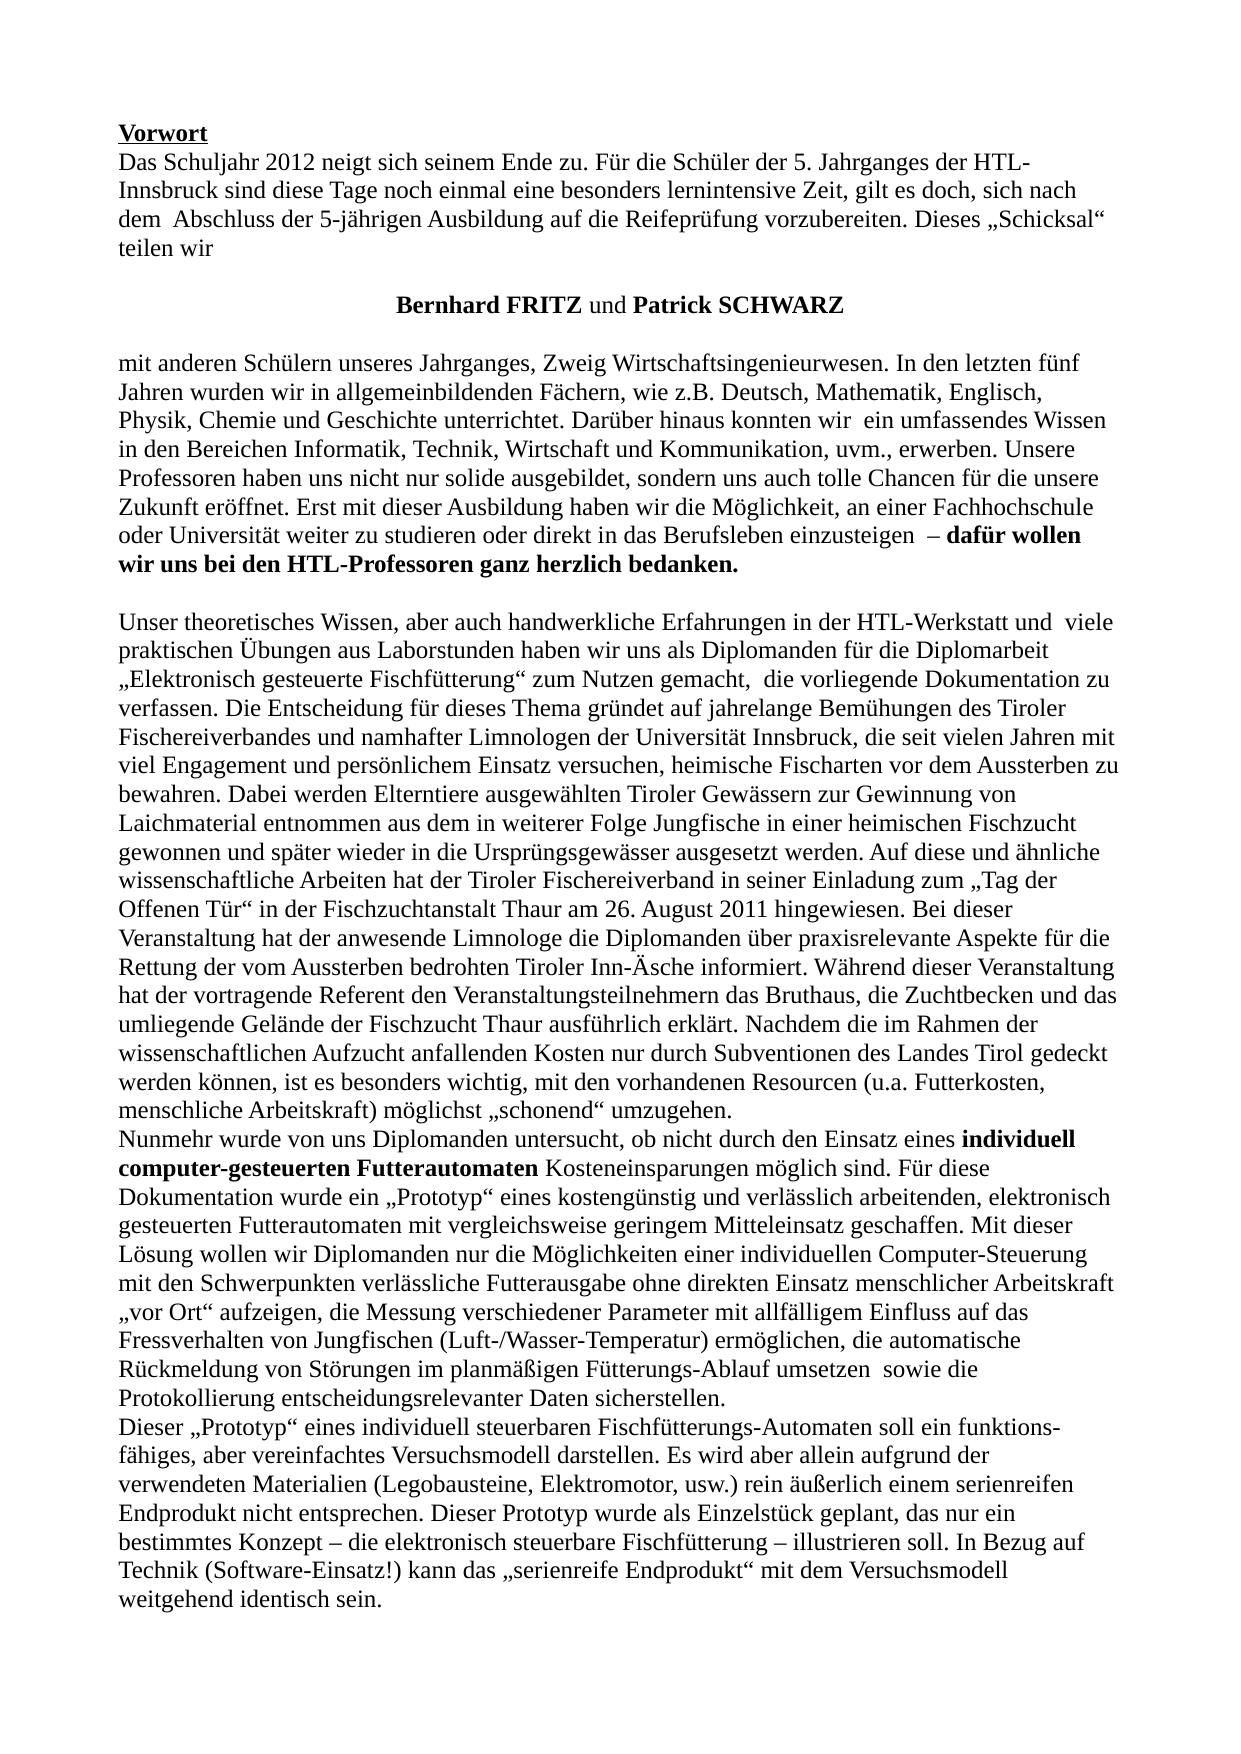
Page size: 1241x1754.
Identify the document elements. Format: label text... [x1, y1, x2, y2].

text Nunmehr wurde von uns Diplomanden untersucht, ob nicht durch den Einsatz eines individuell computer-gesteuerten Futterautomaten Kosteneinsparungen möglich sind. Für diese Dokumentation wurde ein „Prototyp“ eines kostengünstig und verlässlich arbeitenden, elektronisch gesteuerten Futterautomaten mit vergleichsweise geringem Mitteleinsatz geschaffen. Mit dieser Lösung wollen wir Diplomanden nur die Möglichkeiten einer individuellen Computer-Steuerung mit den Schwerpunkten verlässliche Futterausgabe ohne direkten Einsatz menschlicher Arbeitskraft „vor Ort“ aufzeigen, die Messung verschiedener Parameter mit allfälligem Einfluss auf das Fressverhalten von Jungfischen (Luft-/Wasser-Temperatur) ermöglichen, die automatische Rückmeldung von Störungen im planmäßigen Fütterungs-Ablauf umsetzen sowie die Protokollierung entscheidungsrelevanter Daten sicherstellen. [118, 1124, 1122, 1412]
text Das Schuljahr 2012 neigt sich seinem Ende zu. Für die Schüler der 5. Jahrganges der HTL-Innsbruck sind diese Tage noch einmal eine besonders lernintensive Zeit, gilt es doch, sich nach dem Abschluss der 5-jährigen Ausbildung auf die Reifeprüfung vorzubereiten. Dieses „Schicksal“ teilen wir [118, 147, 1122, 262]
text Vorwort [118, 118, 1122, 147]
text mit anderen Schülern unseres Jahrganges, Zweig Wirtschaftsingenieurwesen. In den letzten fünf Jahren wurden wir in allgemeinbildenden Fächern, wie z.B. Deutsch, Mathematik, Englisch, Physik, Chemie und Geschichte unterrichtet. Darüber hinaus konnten wir ein umfassendes Wissen in den Bereichen Informatik, Technik, Wirtschaft und Kommunikation, uvm., erwerben. Unsere Professoren haben uns nicht nur solide ausgebildet, sondern uns auch tolle Chancen für die unsere Zukunft eröffnet. Erst mit dieser Ausbildung haben wir die Möglichkeit, an einer Fachhochschule oder Universität weiter zu studieren oder direkt in das Berufsleben einzusteigen – dafür wollen wir uns bei den HTL-Professoren ganz herzlich bedanken. [118, 348, 1122, 578]
text Dieser „Prototyp“ eines individuell steuerbaren Fischfütterungs-Automaten soll ein funktions-fähiges, aber vereinfachtes Versuchsmodell darstellen. Es wird aber allein aufgrund der verwendeten Materialien (Legobausteine, Elektromotor, usw.) rein äußerlich einem serienreifen Endprodukt nicht entsprechen. Dieser Prototyp wurde als Einzelstück geplant, das nur ein bestimmtes Konzept – die elektronisch steuerbare Fischfütterung – illustrieren soll. In Bezug auf Technik (Software-Einsatz!) kann das „serienreife Endprodukt“ mit dem Versuchsmodell weitgehend identisch sein. [118, 1412, 1122, 1613]
text Unser theoretisches Wissen, aber auch handwerkliche Erfahrungen in der HTL-Werkstatt und viele praktischen Übungen aus Laborstunden haben wir uns als Diplomanden für die Diplomarbeit „Elektronisch gesteuerte Fischfütterung“ zum Nutzen gemacht, die vorliegende Dokumentation zu verfassen. Die Entscheidung für dieses Thema gründet auf jahrelange Bemühungen des Tiroler Fischereiverbandes und namhafter Limnologen der Universität Innsbruck, die seit vielen Jahren mit viel Engagement und persönlichem Einsatz versuchen, heimische Fischarten vor dem Aussterben zu bewahren. Dabei werden Elterntiere ausgewählten Tiroler Gewässern zur Gewinnung von Laichmaterial entnommen aus dem in weiterer Folge Jungfische in einer heimischen Fischzucht gewonnen und später wieder in die Ursprüngsgewässer ausgesetzt werden. Auf diese und ähnliche wissenschaftliche Arbeiten hat der Tiroler Fischereiverband in seiner Einladung zum „Tag der Offenen Tür“ in der Fischzuchtanstalt Thaur am 26. August 2011 hingewiesen. Bei dieser Veranstaltung hat der anwesende Limnologe die Diplomanden über praxisrelevante Aspekte für die Rettung der vom Aussterben bedrohten Tiroler Inn-Äsche informiert. Während dieser Veranstaltung hat der vortragende Referent den Veranstaltungsteilnehmern das Bruthaus, die Zuchtbecken und das umliegende Gelände der Fischzucht Thaur ausführlich erklärt. Nachdem die im Rahmen der wissenschaftlichen Aufzucht anfallenden Kosten nur durch Subventionen des Landes Tirol gedeckt werden können, ist es besonders wichtig, mit den vorhandenen Resourcen (u.a. Futterkosten, menschliche Arbeitskraft) möglichst „schonend“ umzugehen. [118, 607, 1122, 1124]
text Bernhard FRITZ und Patrick SCHWARZ [118, 291, 1122, 319]
